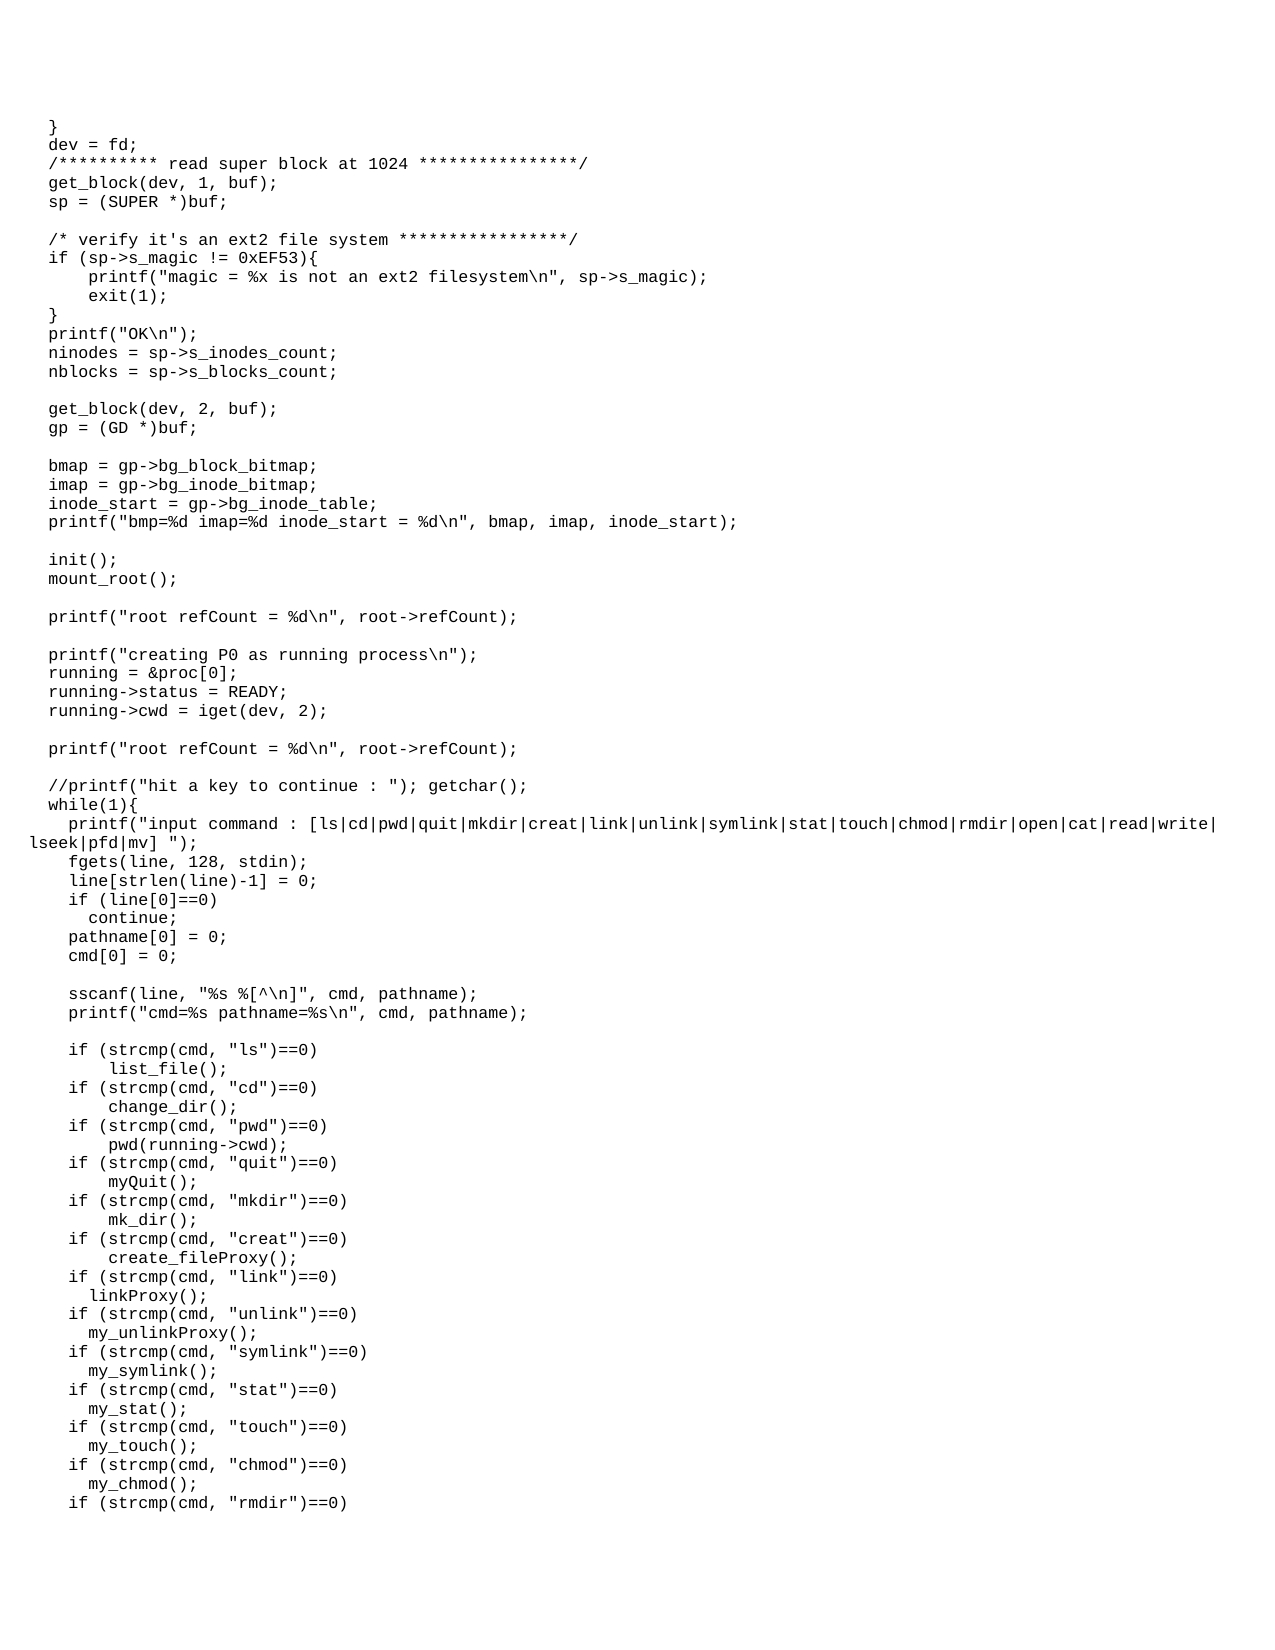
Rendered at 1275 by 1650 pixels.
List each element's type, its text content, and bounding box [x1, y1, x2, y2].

text my_stat(); [28, 1400, 1219, 1419]
text init(); [28, 552, 1219, 571]
text printf("bmp=%d imap=%d inode_start = %d\n", bmap, imap, inode_start); [28, 514, 1219, 533]
text while(1){ [28, 797, 1219, 816]
text if (strcmp(cmd, "rmdir")==0) [28, 1494, 1219, 1513]
text printf("input command : [ls|cd|pwd|quit|mkdir|creat|link|unlink|symlink|stat|touch|chmod|rmdir|open|cat|read|write|lseek|pfd|mv] "); [28, 816, 1219, 853]
text sp = (SUPER *)buf; [28, 193, 1219, 212]
text pathname[0] = 0; [28, 929, 1219, 948]
text if (strcmp(cmd, "cd")==0) [28, 1080, 1219, 1098]
text get_block(dev, 2, buf); [28, 401, 1219, 420]
text my_symlink(); [28, 1362, 1219, 1381]
text running->cwd = iget(dev, 2); [28, 703, 1219, 721]
text exit(1); [28, 288, 1219, 307]
text printf("root refCount = %d\n", root->refCount); [28, 608, 1219, 627]
text if (strcmp(cmd, "unlink")==0) [28, 1306, 1219, 1325]
text if (line[0]==0) [28, 891, 1219, 910]
text } [28, 118, 1219, 137]
text dev = fd; [28, 137, 1219, 156]
text printf("creating P0 as running process\n"); [28, 646, 1219, 665]
text if (strcmp(cmd, "stat")==0) [28, 1381, 1219, 1400]
text my_touch(); [28, 1438, 1219, 1457]
text mount_root(); [28, 571, 1219, 589]
text if (strcmp(cmd, "quit")==0) [28, 1155, 1219, 1174]
text get_block(dev, 1, buf); [28, 175, 1219, 193]
text if (sp->s_magic != 0xEF53){ [28, 250, 1219, 269]
text /********** read super block at 1024 ****************/ [28, 156, 1219, 175]
text mk_dir(); [28, 1212, 1219, 1231]
text linkProxy(); [28, 1287, 1219, 1306]
text change_dir(); [28, 1098, 1219, 1117]
text cmd[0] = 0; [28, 948, 1219, 967]
text } [28, 307, 1219, 326]
text printf("cmd=%s pathname=%s\n", cmd, pathname); [28, 1004, 1219, 1023]
text if (strcmp(cmd, "touch")==0) [28, 1419, 1219, 1438]
text if (strcmp(cmd, "creat")==0) [28, 1231, 1219, 1249]
text if (strcmp(cmd, "link")==0) [28, 1268, 1219, 1287]
text gp = (GD *)buf; [28, 420, 1219, 439]
text fgets(line, 128, stdin); [28, 853, 1219, 872]
text myQuit(); [28, 1174, 1219, 1193]
text if (strcmp(cmd, "ls")==0) [28, 1042, 1219, 1061]
text pwd(running->cwd); [28, 1136, 1219, 1155]
text running = &proc[0]; [28, 665, 1219, 684]
text sscanf(line, "%s %[^\n]", cmd, pathname); [28, 985, 1219, 1004]
text if (strcmp(cmd, "mkdir")==0) [28, 1193, 1219, 1212]
text line[strlen(line)-1] = 0; [28, 872, 1219, 891]
text ninodes = sp->s_inodes_count; [28, 344, 1219, 363]
text if (strcmp(cmd, "chmod")==0) [28, 1457, 1219, 1476]
text my_unlinkProxy(); [28, 1325, 1219, 1344]
text /* verify it's an ext2 file system *****************/ [28, 231, 1219, 250]
text running->status = READY; [28, 684, 1219, 703]
text //printf("hit a key to continue : "); getchar(); [28, 778, 1219, 797]
text my_chmod(); [28, 1476, 1219, 1494]
text printf("magic = %x is not an ext2 filesystem\n", sp->s_magic); [28, 269, 1219, 288]
text continue; [28, 910, 1219, 929]
text inode_start = gp->bg_inode_table; [28, 495, 1219, 514]
text bmap = gp->bg_block_bitmap; [28, 457, 1219, 476]
text if (strcmp(cmd, "symlink")==0) [28, 1344, 1219, 1362]
text printf("OK\n"); [28, 326, 1219, 344]
text imap = gp->bg_inode_bitmap; [28, 476, 1219, 495]
text if (strcmp(cmd, "pwd")==0) [28, 1117, 1219, 1136]
text printf("root refCount = %d\n", root->refCount); [28, 740, 1219, 759]
text nblocks = sp->s_blocks_count; [28, 363, 1219, 382]
text list_file(); [28, 1061, 1219, 1080]
text create_fileProxy(); [28, 1249, 1219, 1268]
